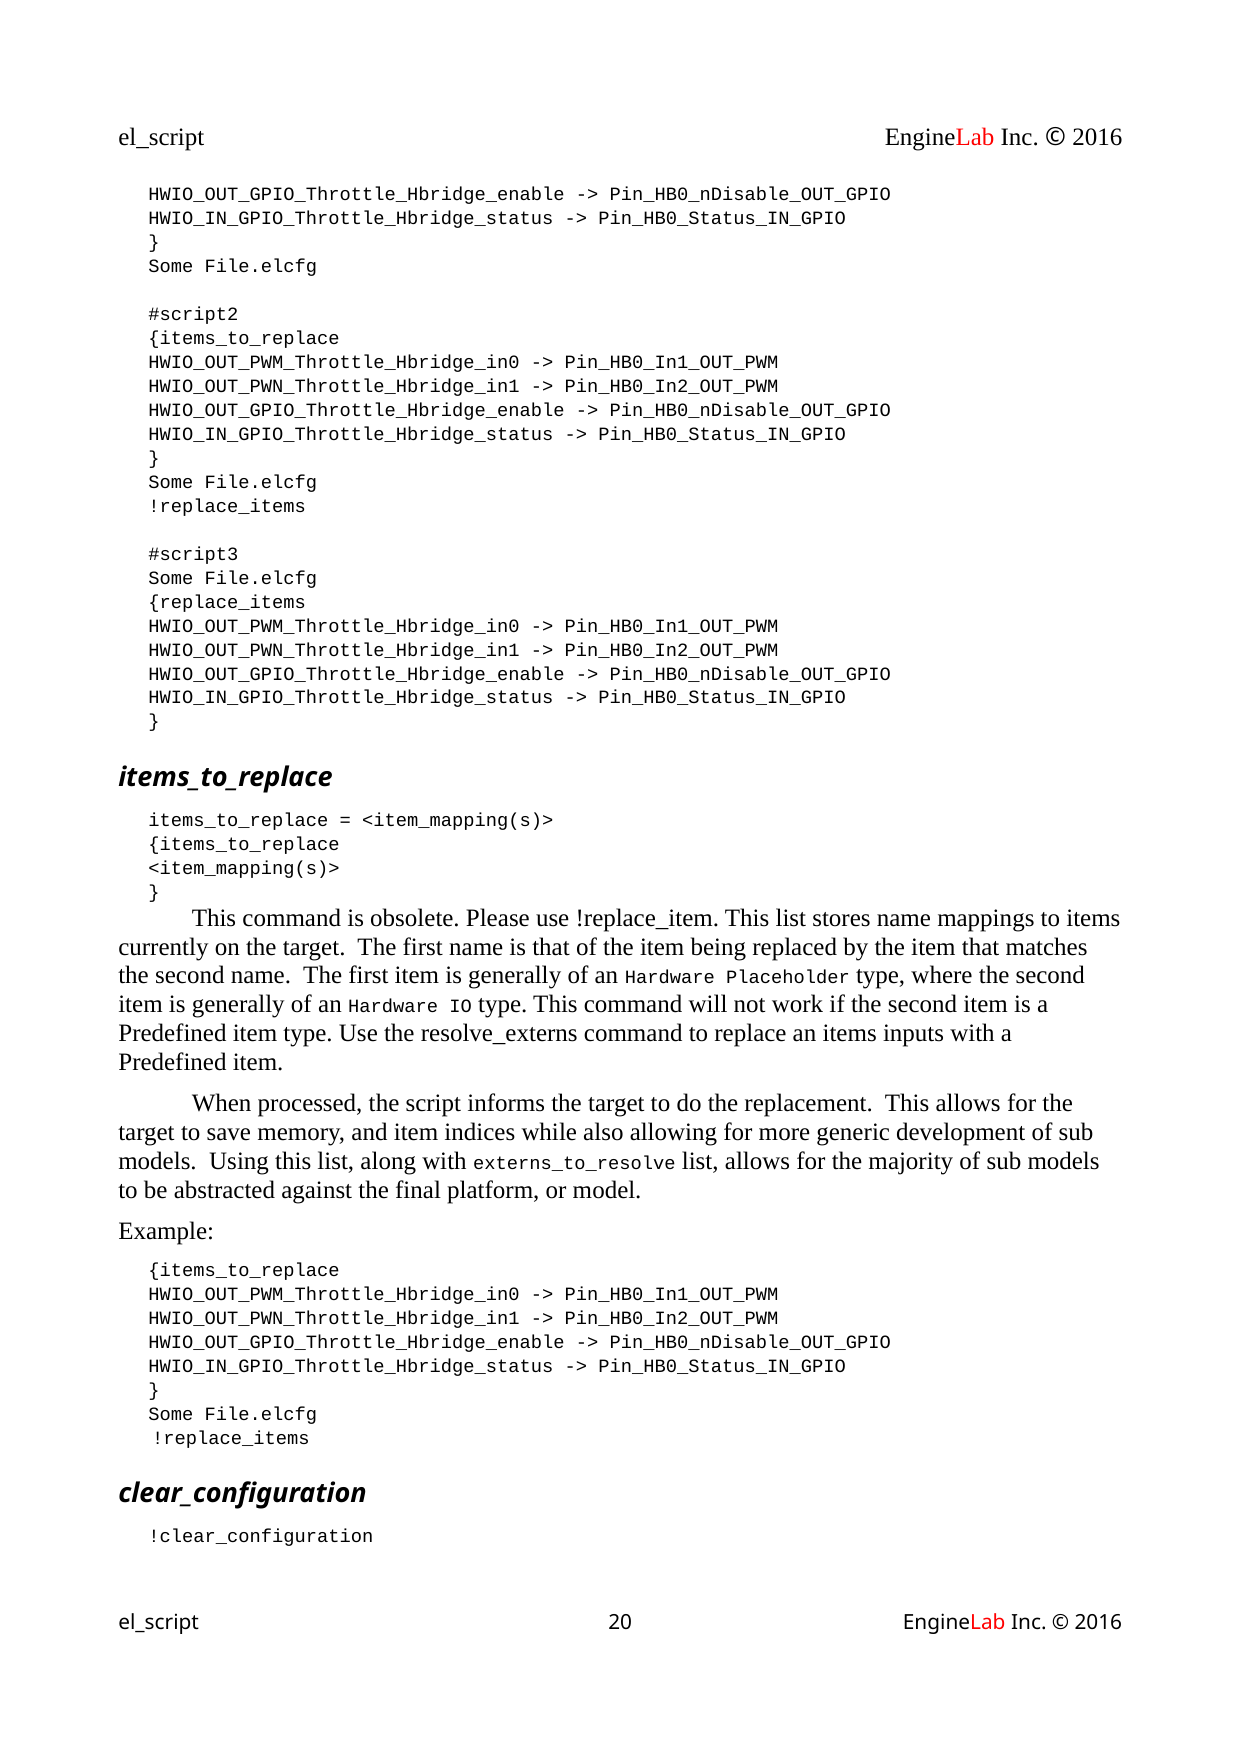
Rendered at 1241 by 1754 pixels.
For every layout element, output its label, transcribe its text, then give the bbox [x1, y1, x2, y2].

subtitle clear_configuration [118, 1474, 1122, 1511]
text {items_to_replace [148, 831, 1122, 855]
text {items_to_replace [148, 1257, 1122, 1281]
text HWIO_OUT_PWN_Throttle_Hbridge_in1 -> Pin_HB0_In2_OUT_PWM [148, 373, 1122, 397]
text When processed, the script informs the target to do the replacement. This allows for the target to save memory, and item indices while also allowing for more generic development of sub models. Using this list, along with externs_to_resolve list, allows for the majority of sub models to be abstracted against the final platform, or model. [118, 1088, 1122, 1203]
text } [148, 229, 1122, 253]
text HWIO_IN_GPIO_Throttle_Hbridge_status -> Pin_HB0_Status_IN_GPIO [148, 421, 1122, 445]
text !clear_configuration [148, 1523, 1122, 1547]
text HWIO_OUT_GPIO_Throttle_Hbridge_enable -> Pin_HB0_nDisable_OUT_GPIO [148, 661, 1122, 685]
text HWIO_OUT_PWM_Throttle_Hbridge_in0 -> Pin_HB0_In1_OUT_PWM [148, 613, 1122, 637]
text Some File.elcfg [148, 565, 1122, 589]
text HWIO_IN_GPIO_Throttle_Hbridge_status -> Pin_HB0_Status_IN_GPIO [148, 206, 1122, 229]
text } [148, 445, 1122, 469]
text Some File.elcfg [148, 1401, 1122, 1425]
text <item_mapping(s)> [148, 855, 1122, 879]
text #script3 [148, 541, 1122, 565]
text } [148, 879, 1122, 903]
text HWIO_OUT_GPIO_Throttle_Hbridge_enable -> Pin_HB0_nDisable_OUT_GPIO [148, 182, 1122, 206]
text HWIO_IN_GPIO_Throttle_Hbridge_status -> Pin_HB0_Status_IN_GPIO [148, 685, 1122, 709]
text {replace_items [148, 589, 1122, 613]
text HWIO_OUT_GPIO_Throttle_Hbridge_enable -> Pin_HB0_nDisable_OUT_GPIO [148, 1329, 1122, 1353]
text Some File.elcfg [148, 469, 1122, 493]
subtitle items_to_replace [118, 758, 1122, 794]
text Some File.elcfg [148, 253, 1122, 277]
text } [148, 709, 1122, 733]
text !replace_items [118, 1425, 1122, 1449]
text } [148, 1377, 1122, 1401]
text HWIO_OUT_GPIO_Throttle_Hbridge_enable -> Pin_HB0_nDisable_OUT_GPIO [148, 397, 1122, 421]
text This command is obsolete. Please use !replace_item. This list stores name mappings to items currently on the target. The first name is that of the item being replaced by the item that matches the second name. The first item is generally of an Hardware Placeholder type, where the second item is generally of an Hardware IO type. This command will not work if the second item is a Predefined item type. Use the resolve_externs command to replace an items inputs with a Predefined item. [118, 903, 1122, 1076]
text {items_to_replace [148, 325, 1122, 349]
text HWIO_OUT_PWN_Throttle_Hbridge_in1 -> Pin_HB0_In2_OUT_PWM [148, 1305, 1122, 1329]
text items_to_replace = <item_mapping(s)> [148, 807, 1122, 831]
text Example: [118, 1216, 1122, 1245]
text !replace_items [148, 493, 1122, 517]
text #script2 [148, 301, 1122, 325]
text HWIO_OUT_PWM_Throttle_Hbridge_in0 -> Pin_HB0_In1_OUT_PWM [148, 349, 1122, 373]
text HWIO_OUT_PWM_Throttle_Hbridge_in0 -> Pin_HB0_In1_OUT_PWM [148, 1281, 1122, 1305]
text HWIO_IN_GPIO_Throttle_Hbridge_status -> Pin_HB0_Status_IN_GPIO [148, 1353, 1122, 1377]
text HWIO_OUT_PWN_Throttle_Hbridge_in1 -> Pin_HB0_In2_OUT_PWM [148, 637, 1122, 661]
